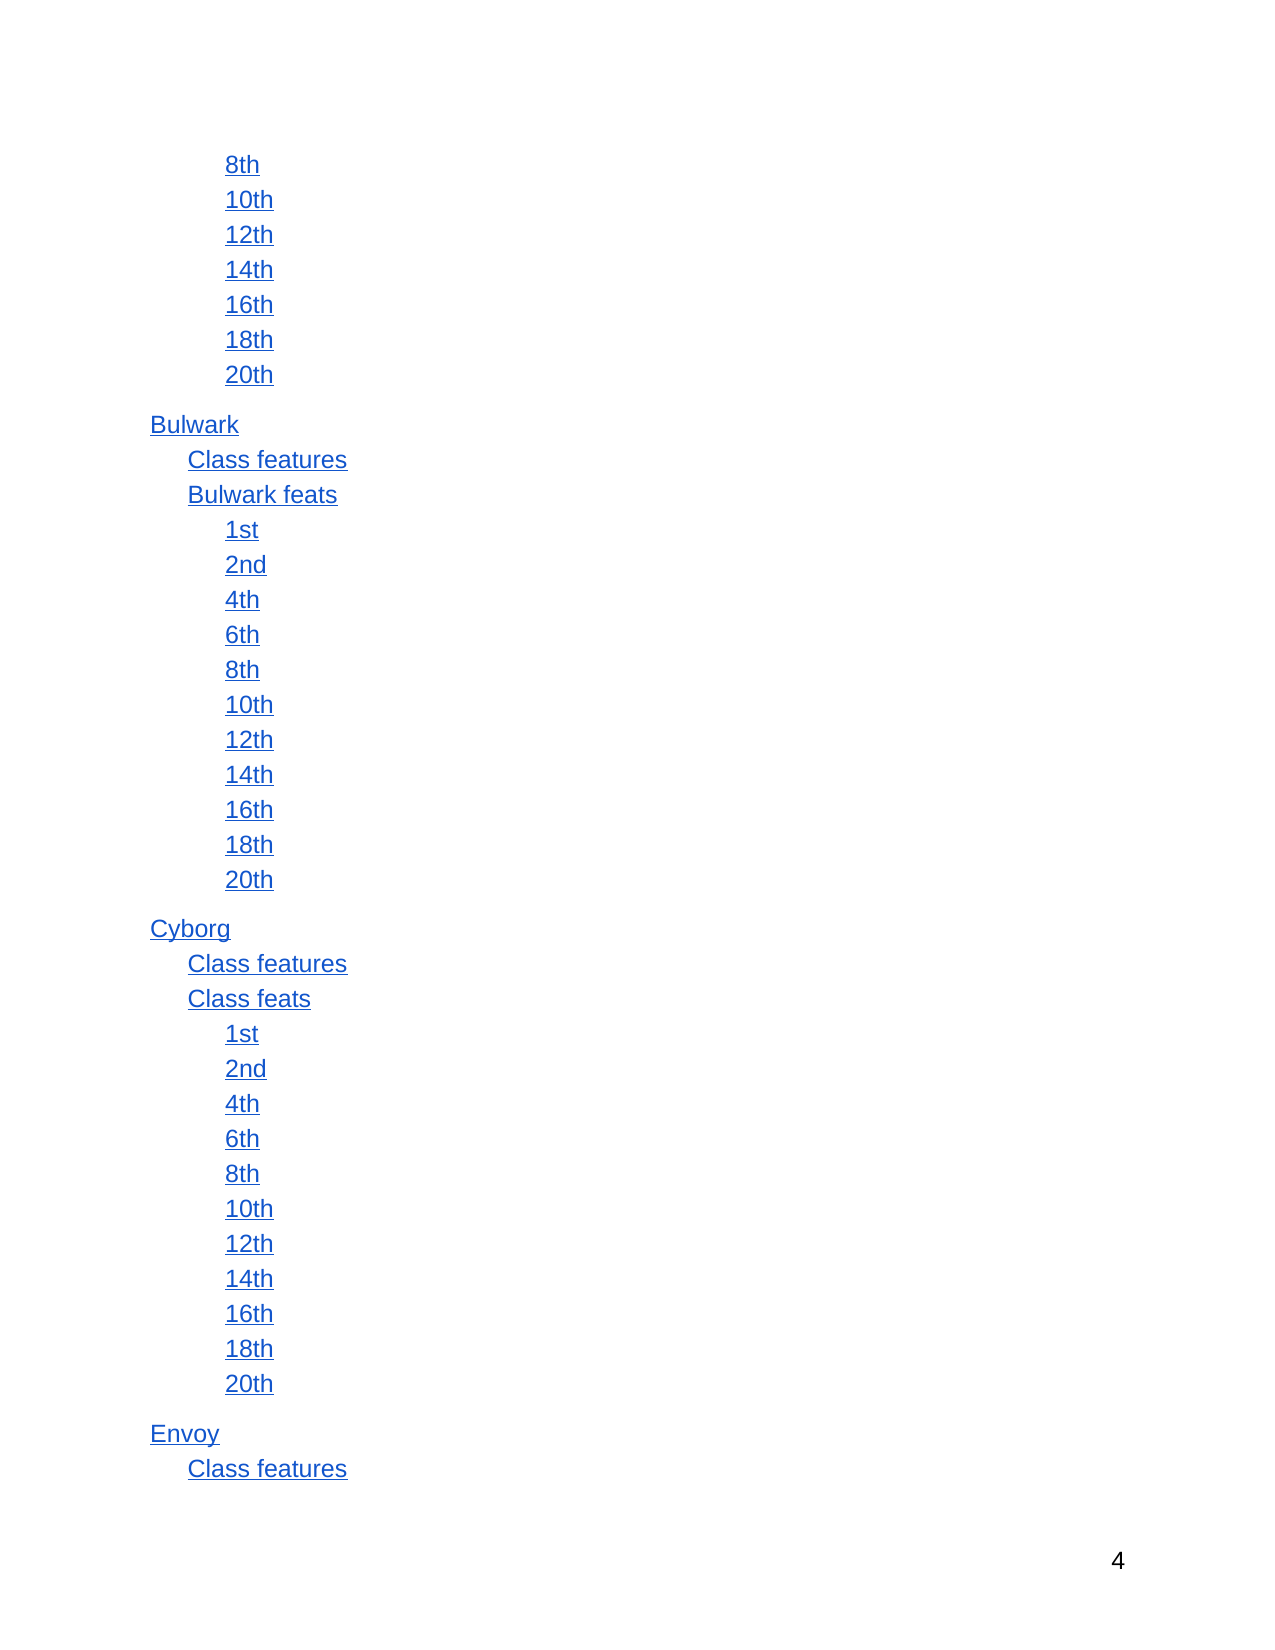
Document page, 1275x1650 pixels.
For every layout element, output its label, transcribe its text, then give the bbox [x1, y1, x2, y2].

text 12th [225, 724, 1125, 753]
text 4th [225, 1089, 1125, 1118]
text 10th [225, 689, 1125, 718]
text 12th [225, 220, 1125, 249]
text Envoy [150, 1419, 1125, 1447]
text 16th [225, 794, 1125, 823]
text 2nd [225, 1054, 1125, 1083]
text 6th [225, 619, 1125, 648]
text Class feats [187, 984, 1125, 1013]
text 16th [225, 290, 1125, 319]
text Bulwark [150, 409, 1125, 438]
text 14th [225, 759, 1125, 788]
text 4th [225, 584, 1125, 613]
text Class features [187, 1454, 1125, 1482]
text 8th [225, 1159, 1125, 1188]
text 20th [225, 1369, 1125, 1398]
text 8th [225, 150, 1125, 179]
text Cyborg [150, 914, 1125, 943]
text 16th [225, 1299, 1125, 1328]
text 18th [225, 829, 1125, 858]
text 8th [225, 654, 1125, 683]
text 20th [225, 864, 1125, 893]
text Class features [187, 949, 1125, 978]
text 20th [225, 360, 1125, 389]
text 1st [225, 1019, 1125, 1048]
text 14th [225, 1264, 1125, 1293]
text Bulwark feats [187, 479, 1125, 508]
text 18th [225, 325, 1125, 354]
text 10th [225, 1194, 1125, 1223]
text 2nd [225, 549, 1125, 578]
text 18th [225, 1334, 1125, 1363]
text 6th [225, 1124, 1125, 1153]
text 1st [225, 514, 1125, 543]
text 14th [225, 255, 1125, 284]
text Class features [187, 444, 1125, 473]
text 10th [225, 185, 1125, 214]
text 12th [225, 1229, 1125, 1258]
